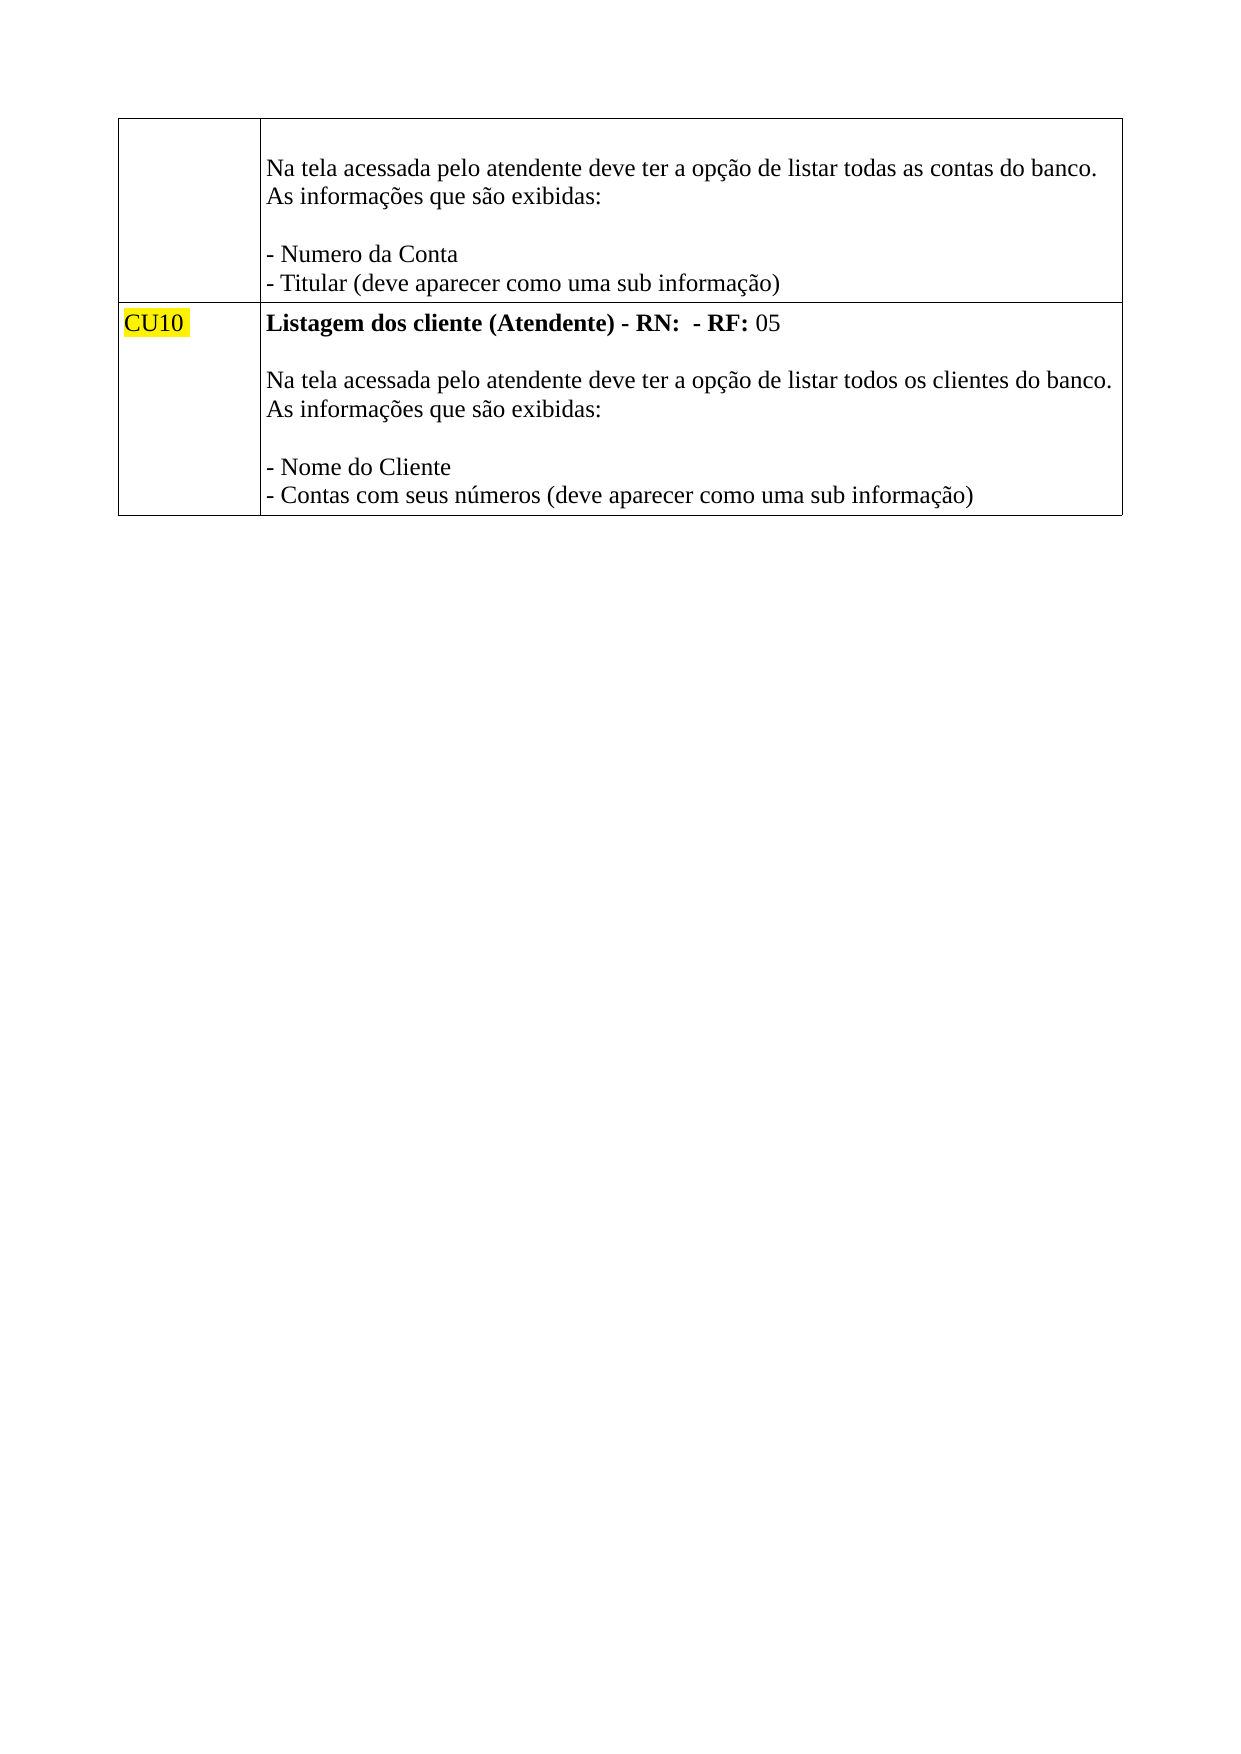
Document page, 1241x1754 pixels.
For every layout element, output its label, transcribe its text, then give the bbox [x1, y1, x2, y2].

table_cell Na tela acessada pelo atendente deve ter a opção de listar todas as contas do banco. As informações que são exibidas: - Numero da Conta - Titular (deve aparecer como uma sub informação) [261, 119, 1122, 302]
table_cell [119, 119, 260, 302]
table_cell Listagem dos cliente (Atendente) - RN: - RF: 05 Na tela acessada pelo atendente deve ter a opção de listar todos os clientes do banco. As informações que são exibidas: - Nome do Cliente - Contas com seus números (deve aparecer como uma sub informação) [261, 303, 1122, 515]
table_cell CU10 [119, 303, 260, 515]
